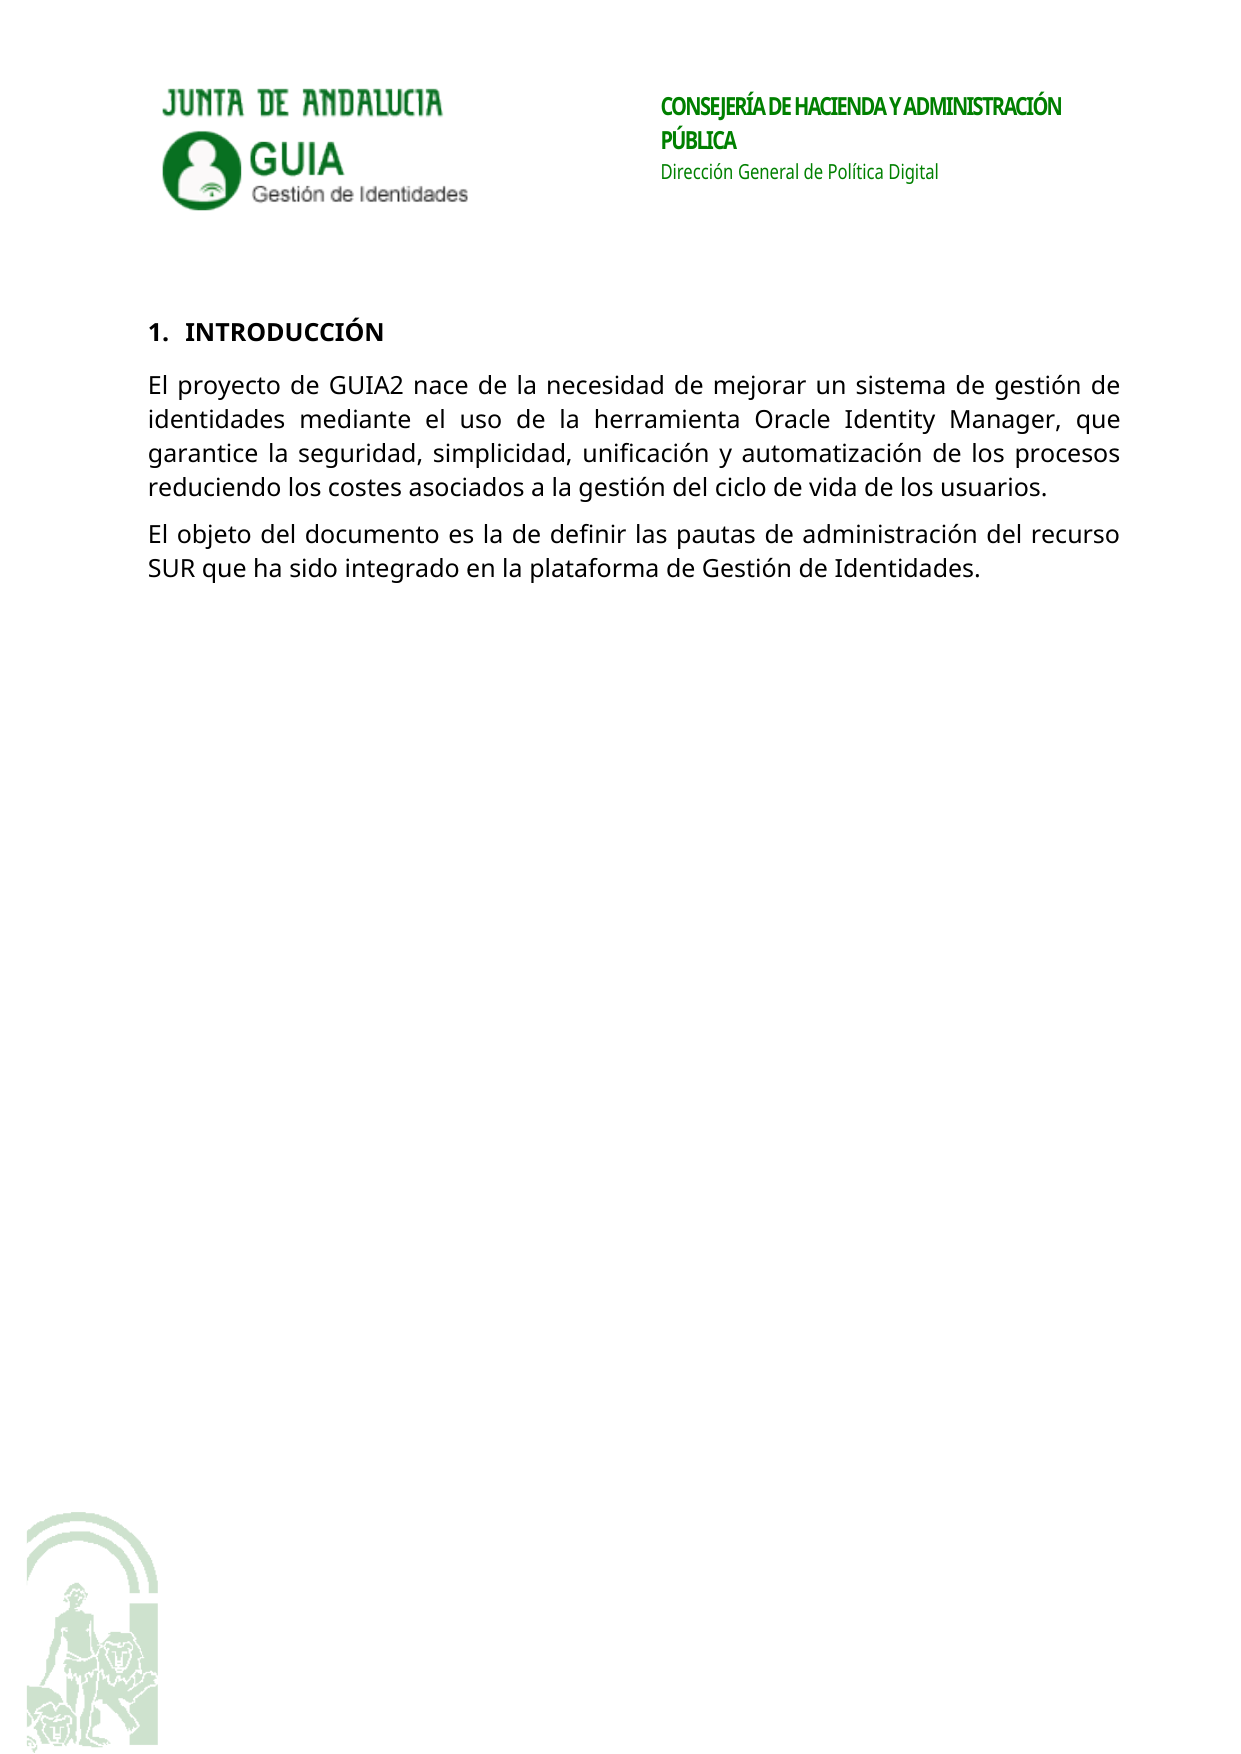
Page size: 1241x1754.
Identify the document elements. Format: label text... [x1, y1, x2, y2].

picture [26, 1511, 159, 1753]
text El proyecto de GUIA2 nace de la necesidad de mejorar un sistema de gestión de identidades mediante el uso de la herramienta Oracle Identity Manager, que garantice la seguridad, simplicidad, unificación y automatización de los procesos reduciendo los costes asociados a la gestión del ciclo de vida de los usuarios. [148, 368, 1122, 504]
subtitle INTRODUCCIÓN [148, 315, 1122, 349]
picture [147, 82, 498, 225]
text El objeto del documento es la de definir las pautas de administración del recurso SUR que ha sido integrado en la plataforma de Gestión de Identidades. [148, 517, 1122, 585]
